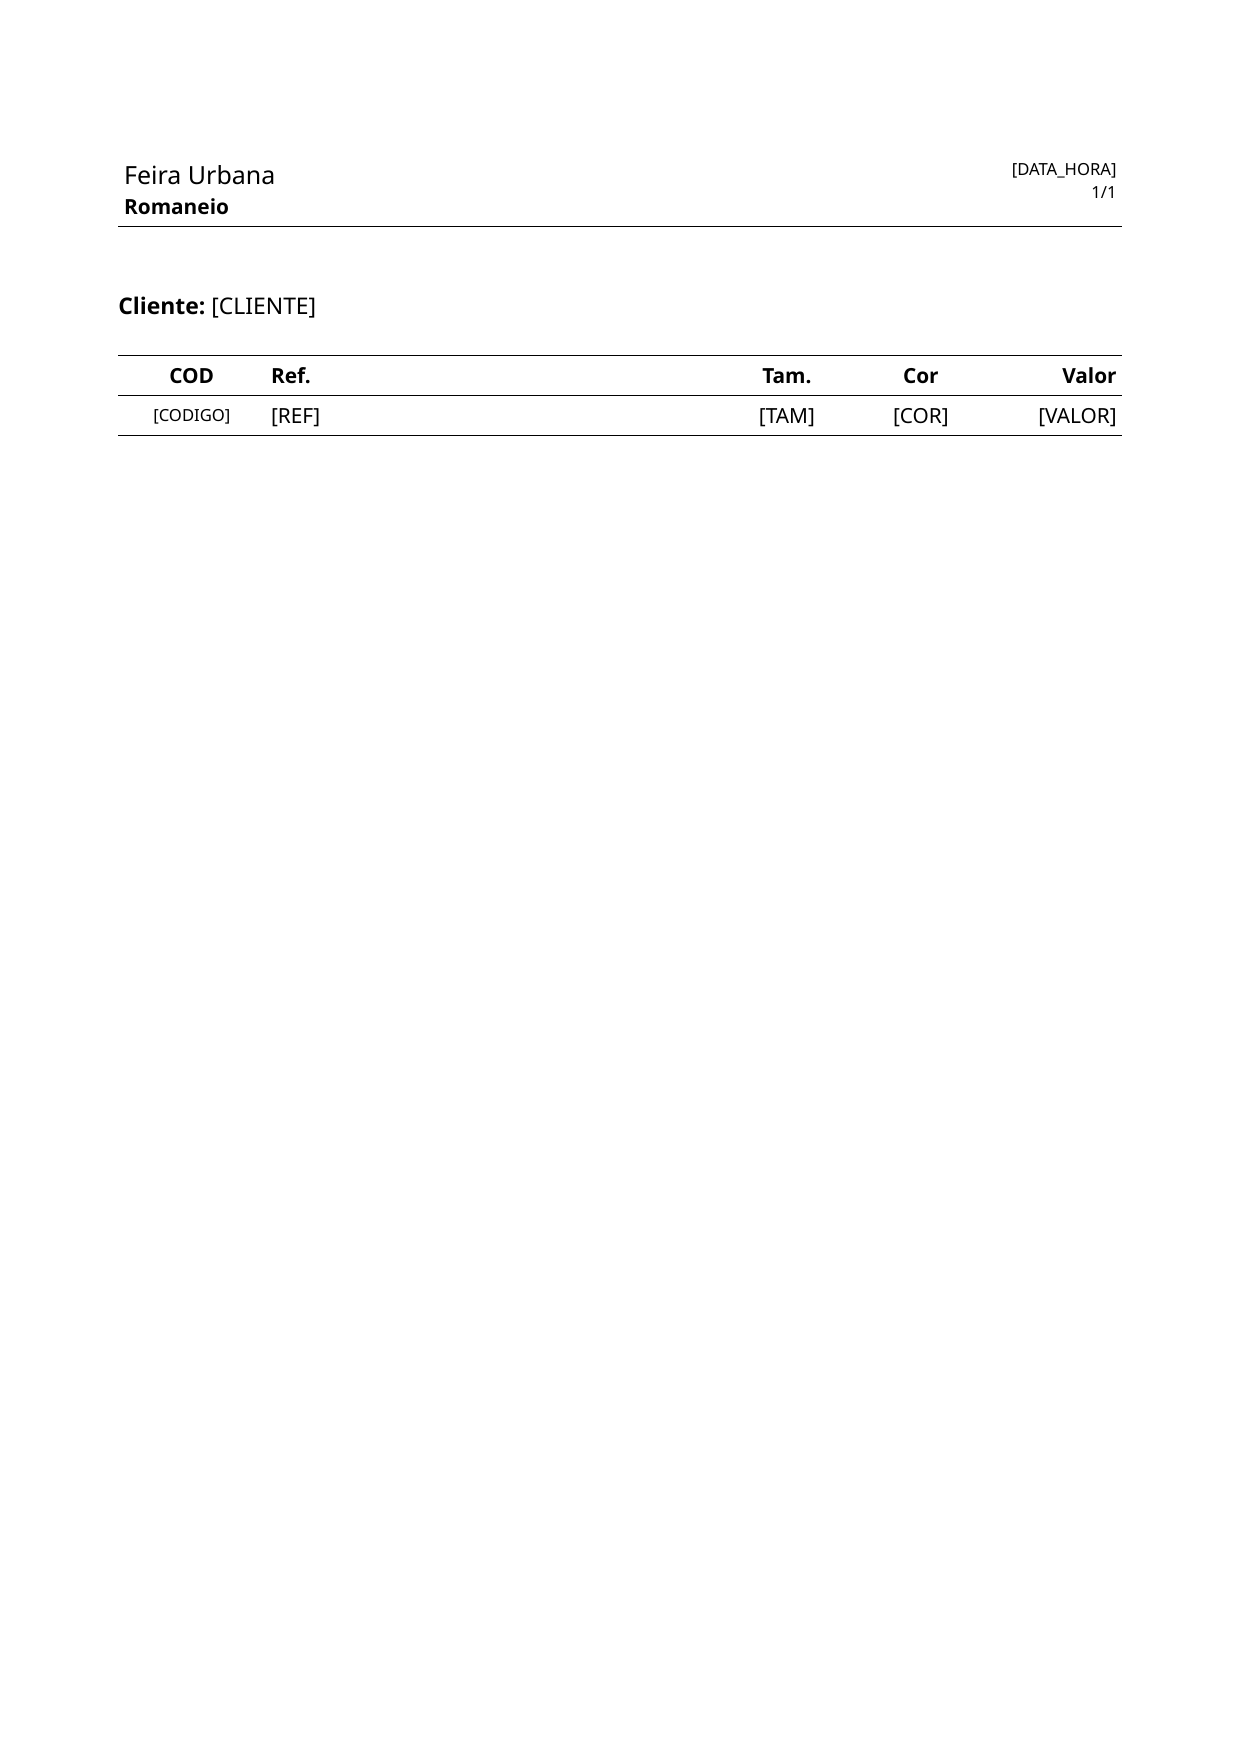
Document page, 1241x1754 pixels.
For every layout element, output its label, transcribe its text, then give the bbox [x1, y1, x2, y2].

table_header Valor [988, 356, 1122, 395]
table_cell [REF] [265, 396, 719, 435]
text Cliente: [CLIENTE] [118, 290, 1122, 321]
table_cell [COR] [854, 396, 988, 435]
table_header COD [118, 356, 265, 395]
table_cell [TAM] [720, 396, 854, 435]
table_header Cor [854, 356, 988, 395]
table_header Ref. [265, 356, 719, 395]
table_cell [CODIGO] [118, 396, 265, 435]
table_header Tam. [720, 356, 854, 395]
table_cell [VALOR] [988, 396, 1122, 435]
